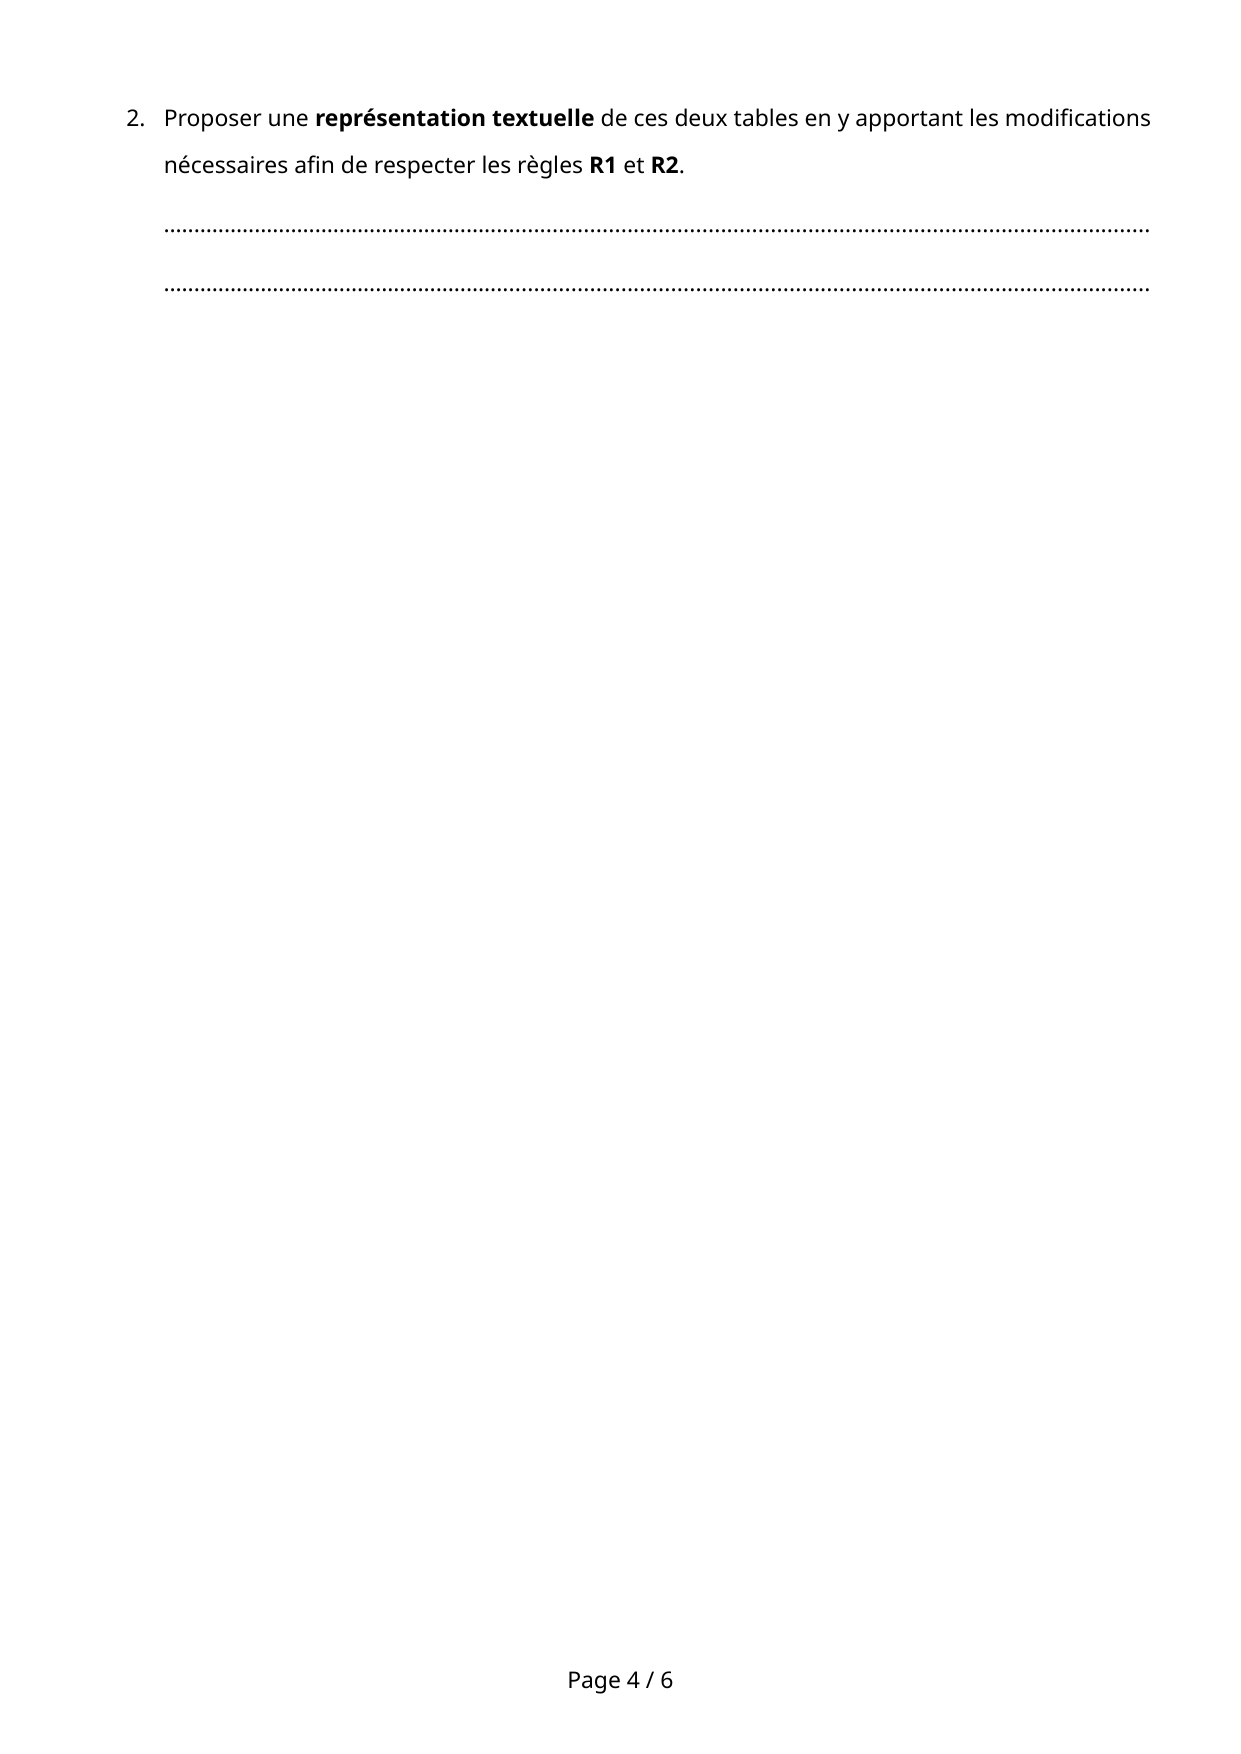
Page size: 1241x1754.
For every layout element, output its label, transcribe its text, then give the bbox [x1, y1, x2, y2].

list Proposer une représentation textuelle de ces deux tables en y apportant les modifications nécessaires afin de respecter les règles R1 et R2. [126, 102, 1152, 180]
